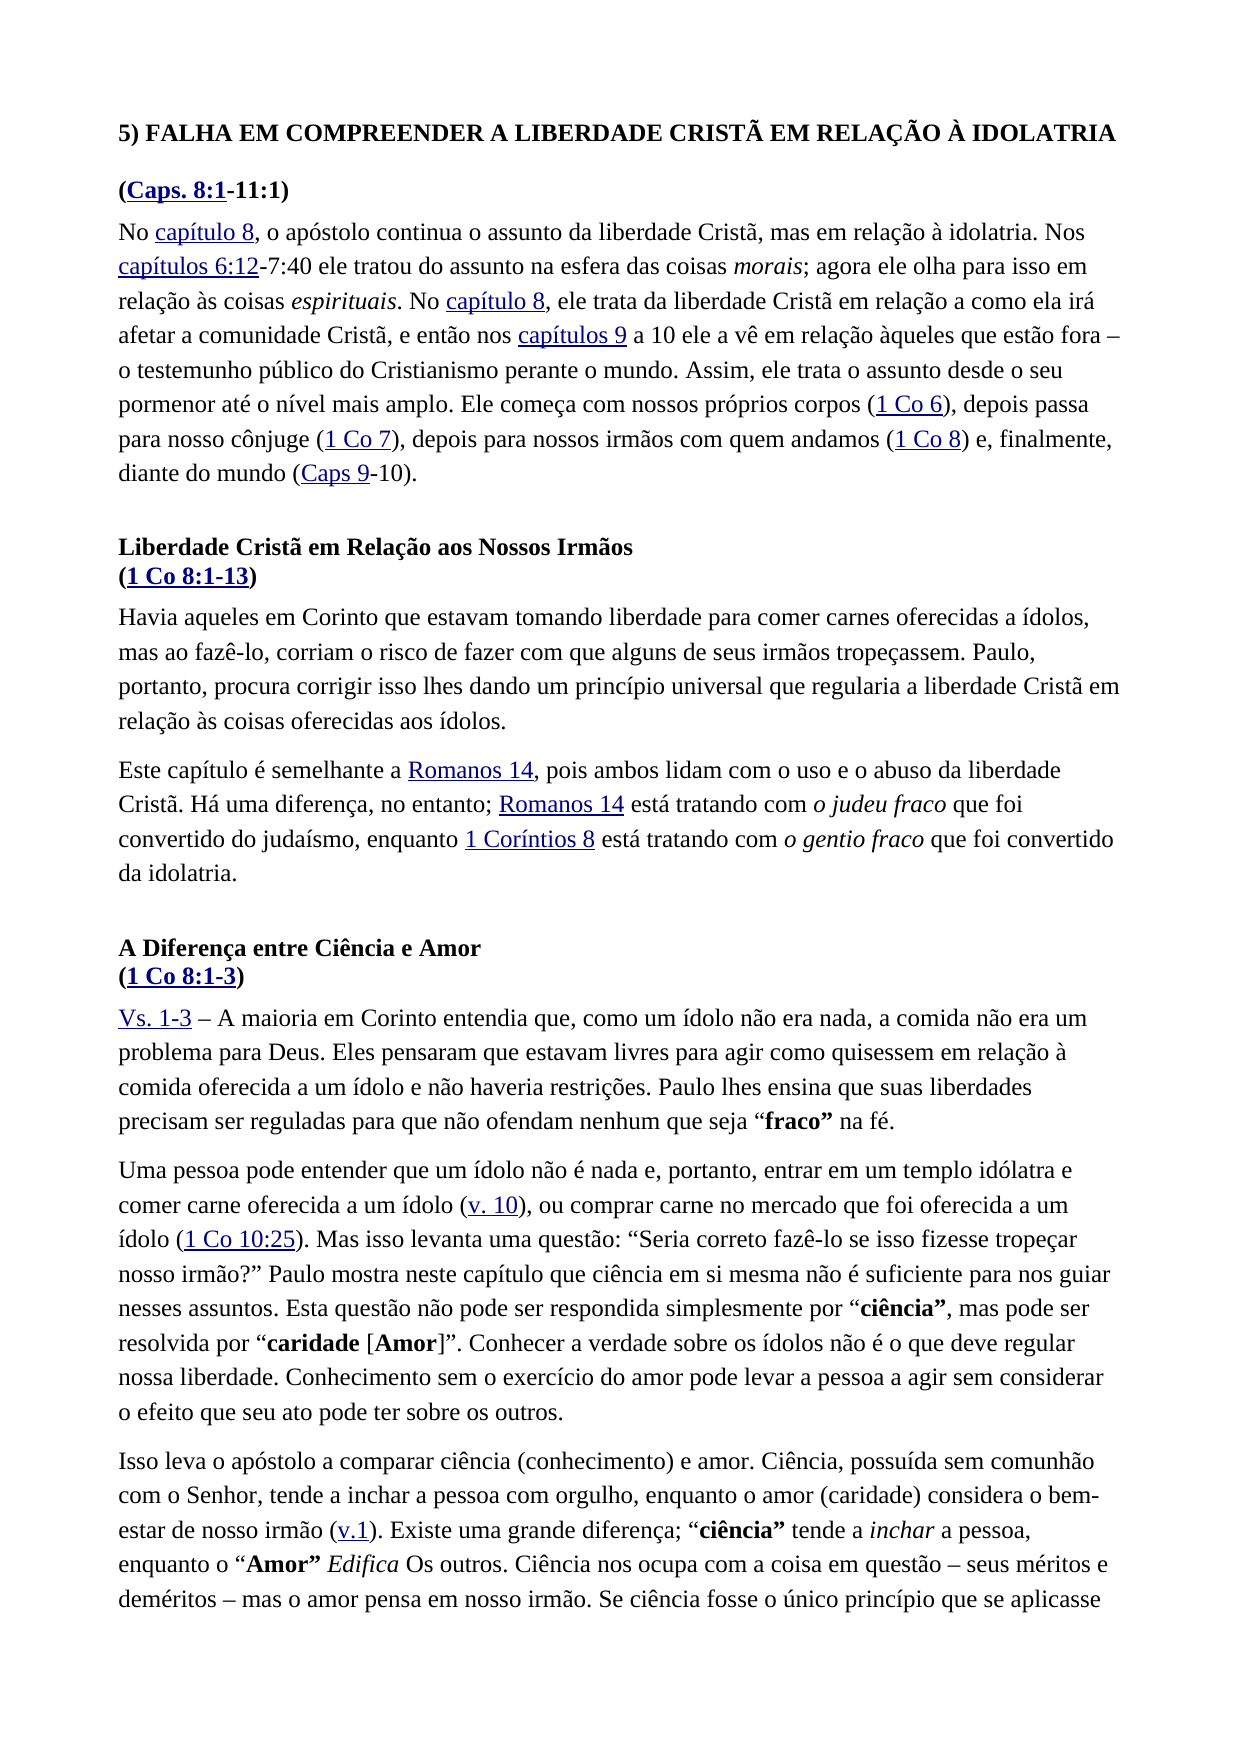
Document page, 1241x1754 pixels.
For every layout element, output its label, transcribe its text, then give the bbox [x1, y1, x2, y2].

text No capítulo 8, o apóstolo continua o assunto da liberdade Cristã, mas em relação à idolatria. Nos capítulos 6:12-7:40 ele tratou do assunto na esfera das coisas morais; agora ele olha para isso em relação às coisas espirituais. No capítulo 8, ele trata da liberdade Cristã em relação a como ela irá afetar a comunidade Cristã, e então nos capítulos 9 a 10 ele a vê em relação àqueles que estão fora – o testemunho público do Cristianismo perante o mundo. Assim, ele trata o assunto desde o seu pormenor até o nível mais amplo. Ele começa com nossos próprios corpos (1 Co 6), depois passa para nosso cônjuge (1 Co 7), depois para nossos irmãos com quem andamos (1 Co 8) e, finalmente, diante do mundo (Caps 9-10). [118, 217, 1122, 487]
text Uma pessoa pode entender que um ídolo não é nada e, portanto, entrar em um templo idólatra e comer carne oferecida a um ídolo (v. 10), ou comprar carne no mercado que foi oferecida a um ídolo (1 Co 10:25). Mas isso levanta uma questão: “Seria correto fazê-lo se isso fizesse tropeçar nosso irmão?” Paulo mostra neste capítulo que ciência em si mesma não é suficiente para nos guiar nesses assuntos. Esta questão não pode ser respondida simplesmente por “ciência”, mas pode ser resolvida por “caridade [Amor]”. Conhecer a verdade sobre os ídolos não é o que deve regular nossa liberdade. Conhecimento sem o exercício do amor pode levar a pessoa a agir sem considerar o efeito que seu ato pode ter sobre os outros. [118, 1155, 1122, 1425]
subtitle 5) FALHA EM COMPREENDER A LIBERDADE CRISTÃ EM RELAÇÃO À IDOLATRIA (Caps. 8:1-11:1) [118, 118, 1122, 204]
text Vs. 1-3 – A maioria em Corinto entendia que, como um ídolo não era nada, a comida não era um problema para Deus. Eles pensaram que estavam livres para agir como quisessem em relação à comida oferecida a um ídolo e não haveria restrições. Paulo lhes ensina que suas liberdades precisam ser reguladas para que não ofendam nenhum que seja “fraco” na fé. [118, 1003, 1122, 1135]
subtitle A Diferença entre Ciência e Amor (1 Co 8:1-3) [118, 933, 1122, 990]
text Este capítulo é semelhante a Romanos 14, pois ambos lidam com o uso e o abuso da liberdade Cristã. Há uma diferença, no entanto; Romanos 14 está tratando com o judeu fraco que foi convertido do judaísmo, enquanto 1 Coríntios 8 está tratando com o gentio fraco que foi convertido da idolatria. [118, 755, 1122, 887]
subtitle Liberdade Cristã em Relação aos Nossos Irmãos (1 Co 8:1-13) [118, 532, 1122, 590]
text Isso leva o apóstolo a comparar ciência (conhecimento) e amor. Ciência, possuída sem comunhão com o Senhor, tende a inchar a pessoa com orgulho, enquanto o amor (caridade) considera o bem-estar de nosso irmão (v.1). Existe uma grande diferença; “ciência” tende a inchar a pessoa, enquanto o “Amor” Edifica Os outros. Ciência nos ocupa com a coisa em questão – seus méritos e deméritos – mas o amor pensa em nosso irmão. Se ciência fosse o único princípio que se aplicasse [118, 1446, 1122, 1613]
text Havia aqueles em Corinto que estavam tomando liberdade para comer carnes oferecidas a ídolos, mas ao fazê-lo, corriam o risco de fazer com que alguns de seus irmãos tropeçassem. Paulo, portanto, procura corrigir isso lhes dando um princípio universal que regularia a liberdade Cristã em relação às coisas oferecidas aos ídolos. [118, 602, 1122, 734]
